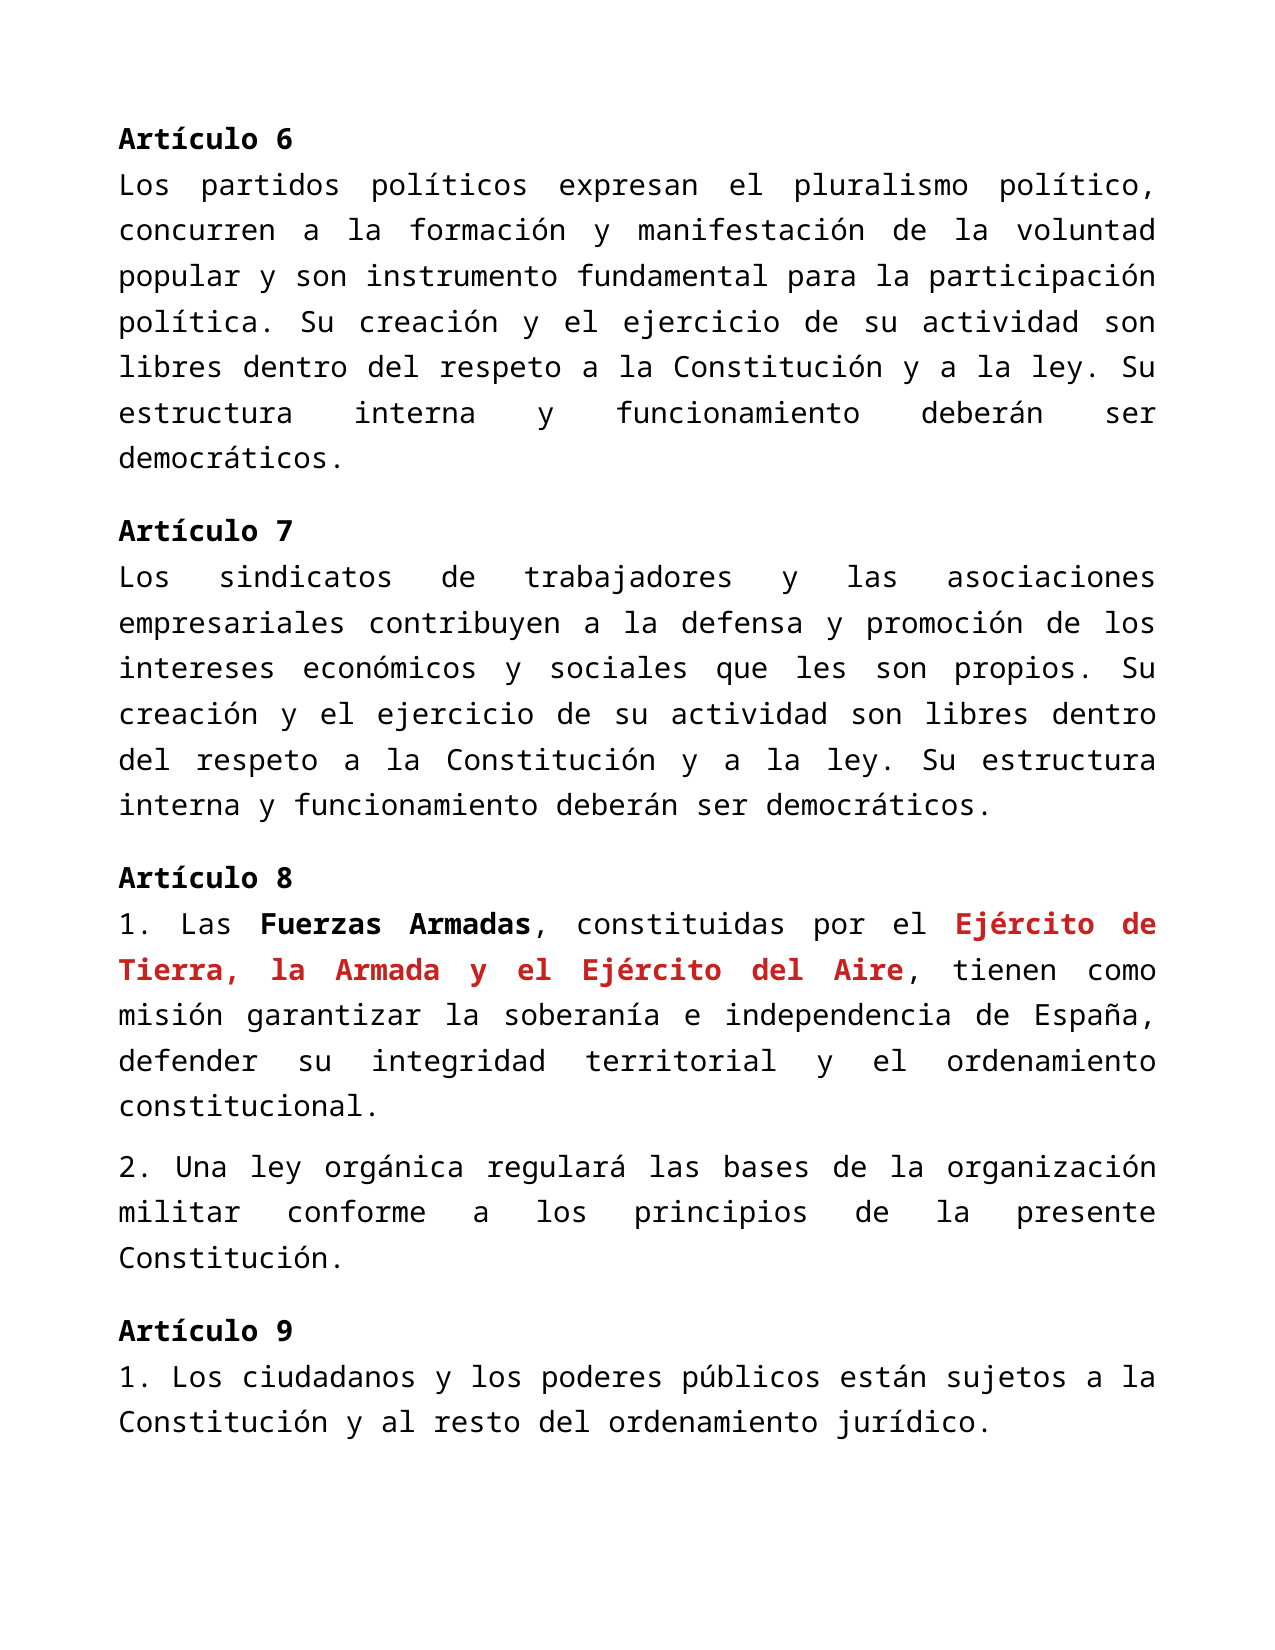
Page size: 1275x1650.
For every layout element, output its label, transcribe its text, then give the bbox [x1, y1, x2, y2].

subtitle Artículo 9 [118, 1310, 1157, 1349]
text Los sindicatos de trabajadores y las asociaciones empresariales contribuyen a la defensa y promoción de los intereses económicos y sociales que les son propios. Su creación y el ejercicio de su actividad son libres dentro del respeto a la Constitución y a la ley. Su estructura interna y funcionamiento deberán ser democráticos. [118, 556, 1157, 824]
subtitle Artículo 7 [118, 511, 1157, 550]
text 1. Las Fuerzas Armadas, constituidas por el Ejército de Tierra, la Armada y el Ejército del Aire, tienen como misión garantizar la soberanía e independencia de España, defender su integridad territorial y el ordenamiento constitucional. [118, 903, 1157, 1125]
text 2. Una ley orgánica regulará las bases de la organización militar conforme a los principios de la presente Constitución. [118, 1146, 1157, 1277]
text Los partidos políticos expresan el pluralismo político, concurren a la formación y manifestación de la voluntad popular y son instrumento fundamental para la participación política. Su creación y el ejercicio de su actividad son libres dentro del respeto a la Constitución y a la ley. Su estructura interna y funcionamiento deberán ser democráticos. [118, 164, 1157, 477]
text 1. Los ciudadanos y los poderes públicos están sujetos a la Constitución y al resto del ordenamiento jurídico. [118, 1356, 1157, 1441]
subtitle Artículo 8 [118, 857, 1157, 897]
subtitle Artículo 6 [118, 118, 1157, 158]
